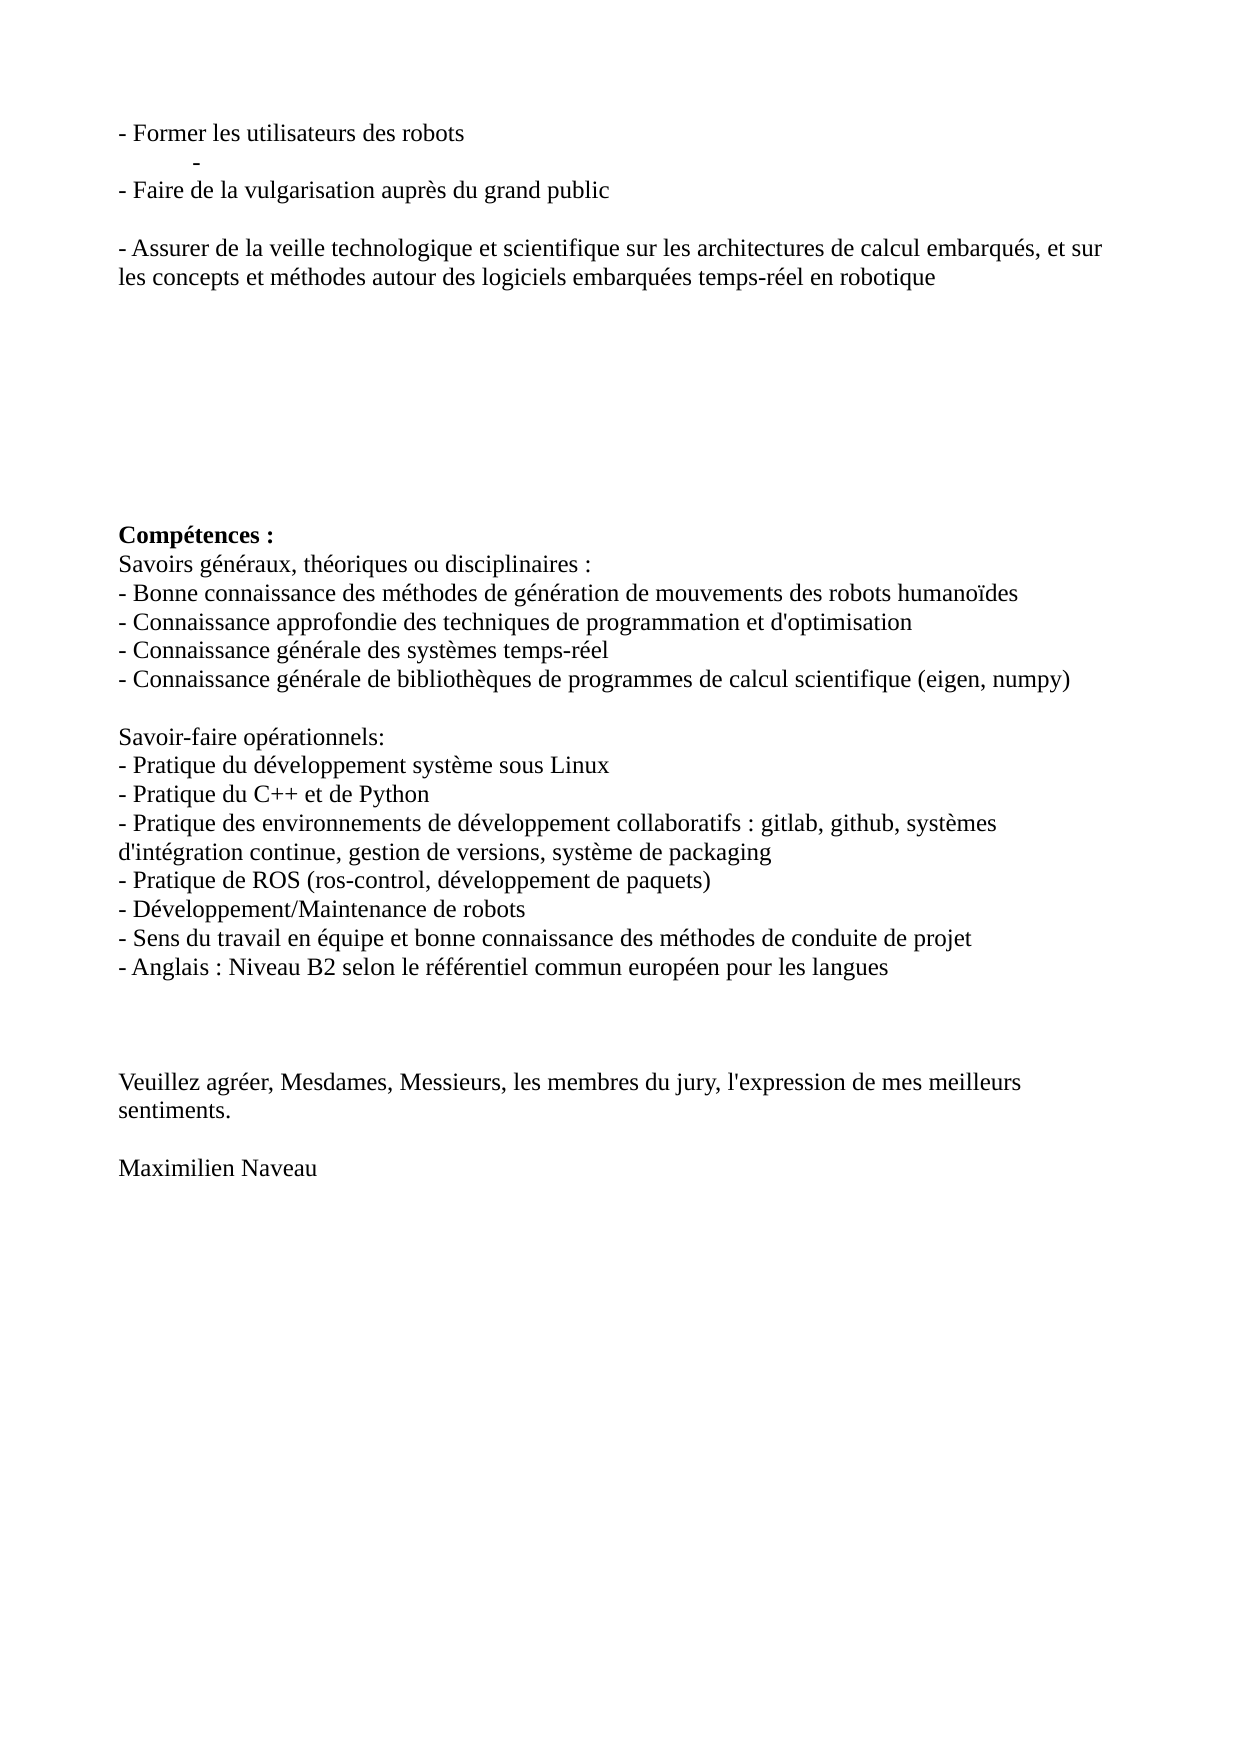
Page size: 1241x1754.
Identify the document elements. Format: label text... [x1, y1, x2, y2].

text Maximilien Naveau [118, 1153, 1122, 1182]
text Compétences : [118, 521, 1122, 549]
text Savoirs généraux, théoriques ou disciplinaires : - Bonne connaissance des méthodes de génération de mouvements des robots humanoïdes - Connaissance approfondie des techniques de programmation et d'optimisation - Connaissance générale des systèmes temps-réel - Connaissance générale de bibliothèques de programmes de calcul scientifique (eigen, numpy) Savoir-faire opérationnels: - Pratique du développement système sous Linux - Pratique du C++ et de Python - Pratique des environnements de développement collaboratifs : gitlab, github, systèmes d'intégration continue, gestion de versions, système de packaging - Pratique de ROS (ros-control, développement de paquets) - Développement/Maintenance de robots - Sens du travail en équipe et bonne connaissance des méthodes de conduite de projet - Anglais : Niveau B2 selon le référentiel commun européen pour les langues [118, 549, 1122, 981]
text Veuillez agréer, Mesdames, Messieurs, les membres du jury, l'expression de mes meilleurs sentiments. [118, 1067, 1122, 1124]
text - Former les utilisateurs des robots - - Faire de la vulgarisation auprès du grand public - Assurer de la veille technologique et scientifique sur les architectures de calcul embarqués, et sur les concepts et méthodes autour des logiciels embarquées temps-réel en robotique [118, 118, 1122, 291]
